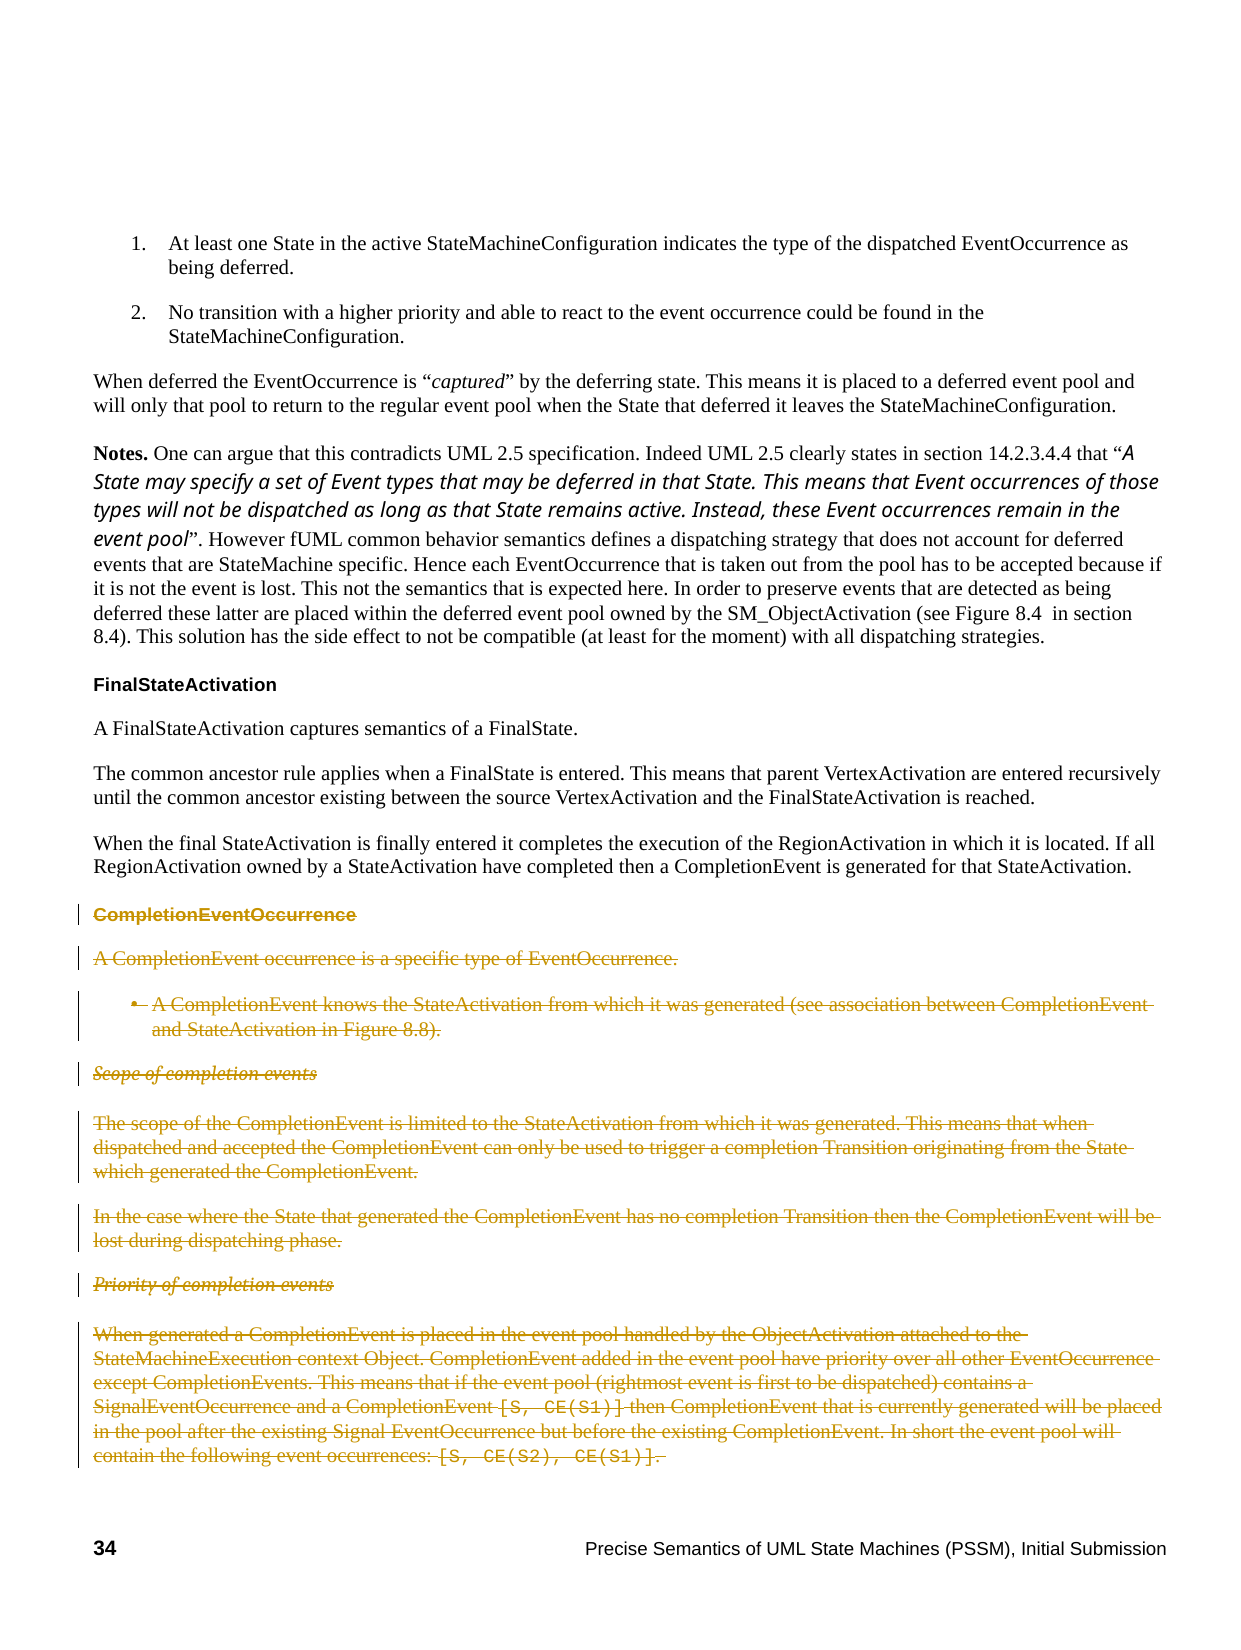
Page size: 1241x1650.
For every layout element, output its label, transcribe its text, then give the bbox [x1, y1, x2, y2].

text The common ancestor rule applies when a FinalState is entered. This means that parent VertexActivation are entered recursively until the common ancestor existing between the source VertexActivation and the FinalStateActivation is reached. [93, 761, 1164, 809]
text When the final StateActivation is finally entered it completes the execution of the RegionActivation in which it is located. If all RegionActivation owned by a StateActivation have completed then a CompletionEvent is generated for that StateActivation. [93, 830, 1164, 878]
text A FinalStateActivation captures semantics of a FinalState. [93, 716, 1164, 740]
text Notes. One can argue that this contradicts UML 2.5 specification. Indeed UML 2.5 clearly states in section 14.2.3.4.4 that “A State may specify a set of Event types that may be deferred in that State. This means that Event occurrences of those types will not be dispatched as long as that State remains active. Instead, these Event occurrences remain in the event pool”. However fUML common behavior semantics defines a dispatching strategy that does not account for deferred events that are StateMachine specific. Hence each EventOccurrence that is taken out from the pool has to be accepted because if it is not the event is lost. This not the semantics that is expected here. In order to preserve events that are detected as being deferred these latter are placed within the deferred event pool owned by the SM_ObjectActivation (see Figure 8.4 in section 8.4). This solution has the side effect to not be compatible (at least for the moment) with all dispatching strategies. [93, 438, 1164, 648]
list No transition with a higher priority and able to react to the event occurrence could be found in the StateMachineConfiguration. [131, 300, 1164, 348]
list At least one State in the active StateMachineConfiguration indicates the type of the dispatched EventOccurrence as being deferred. [131, 231, 1164, 279]
subtitle FinalStateActivation [93, 673, 1164, 695]
text When deferred the EventOccurrence is “captured” by the deferring state. This means it is placed to a deferred event pool and will only that pool to return to the regular event pool when the State that deferred it leaves the StateMachineConfiguration. [93, 369, 1164, 417]
